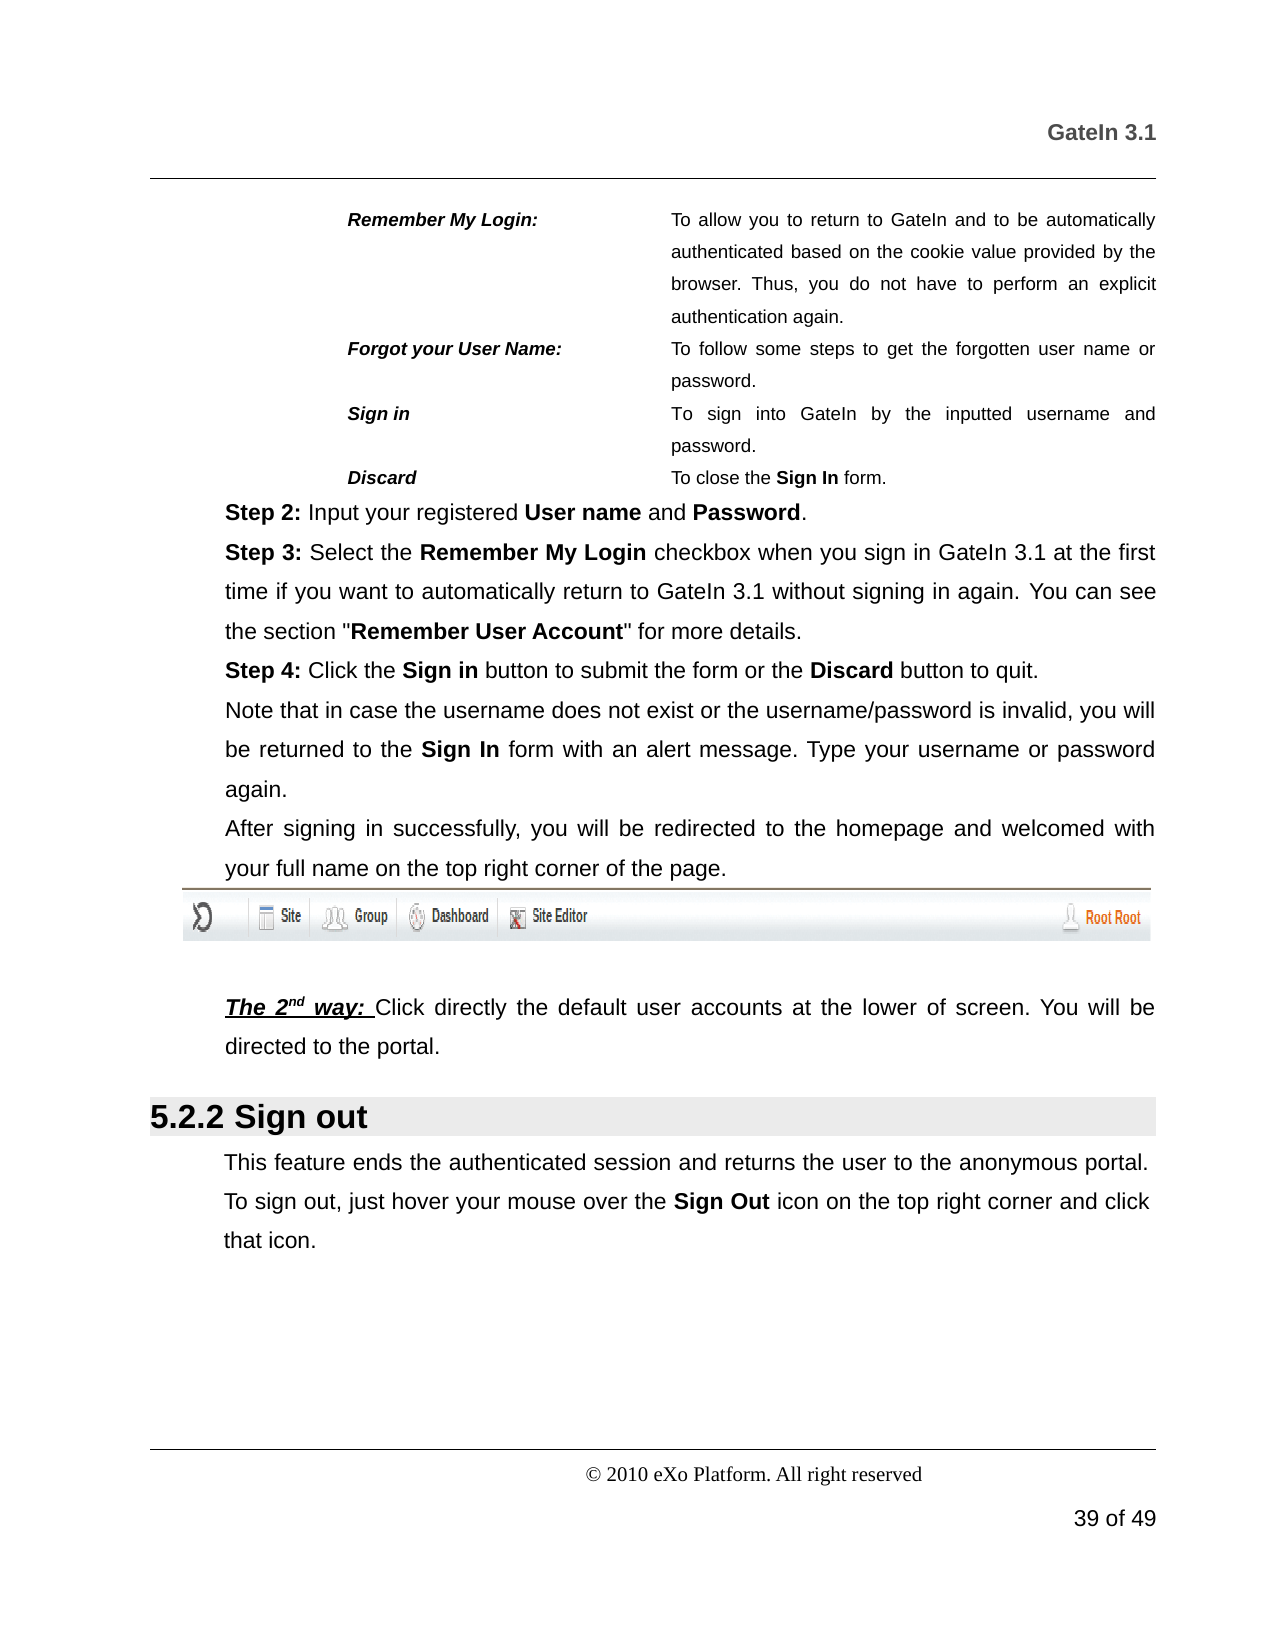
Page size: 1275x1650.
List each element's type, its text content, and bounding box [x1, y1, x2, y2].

list Note that in case the username does not exist or the username/password is invalid, you will be returned to the Sign In form with an alert message. Type your username or password again. [187, 697, 1156, 802]
text Forgot your User Name: To follow some steps to get the forgotten user name or password. [347, 338, 1156, 392]
list After signing in successfully, you will be redirected to the homepage and welcomed with your full name on the top right corner of the page. [187, 815, 1156, 881]
text Discard To close the Sign In form. [347, 467, 1156, 488]
list Step 2: Input your registered User name and Password. [187, 499, 1156, 526]
list The 2nd way: Click directly the default user accounts at the lower of screen. You will be directed to the portal. [187, 993, 1156, 1059]
list Step 4: Click the Sign in button to submit the form or the Discard button to quit. [187, 657, 1156, 683]
text Remember My Login: To allow you to return to GateIn and to be automatically authenticated based on the cookie value provided by the browser. Thus, you do not have to perform an explicit authentication again. [347, 208, 1156, 327]
list Step 3: Select the Remember My Login checkbox when you sign in GateIn 3.1 at the first time if you want to automatically return to GateIn 3.1 without signing in again. You can see the section "Remember User Account" for more details. [187, 539, 1156, 644]
text This feature ends the authenticated session and returns the user to the anonymous portal. To sign out, just hover your mouse over the Sign Out icon on the top right corner and click that icon. [150, 1148, 1156, 1254]
text Sign in To sign into GateIn by the inputted username and password. [347, 402, 1156, 456]
picture [182, 887, 1151, 941]
subtitle Sign out [150, 1097, 1156, 1136]
